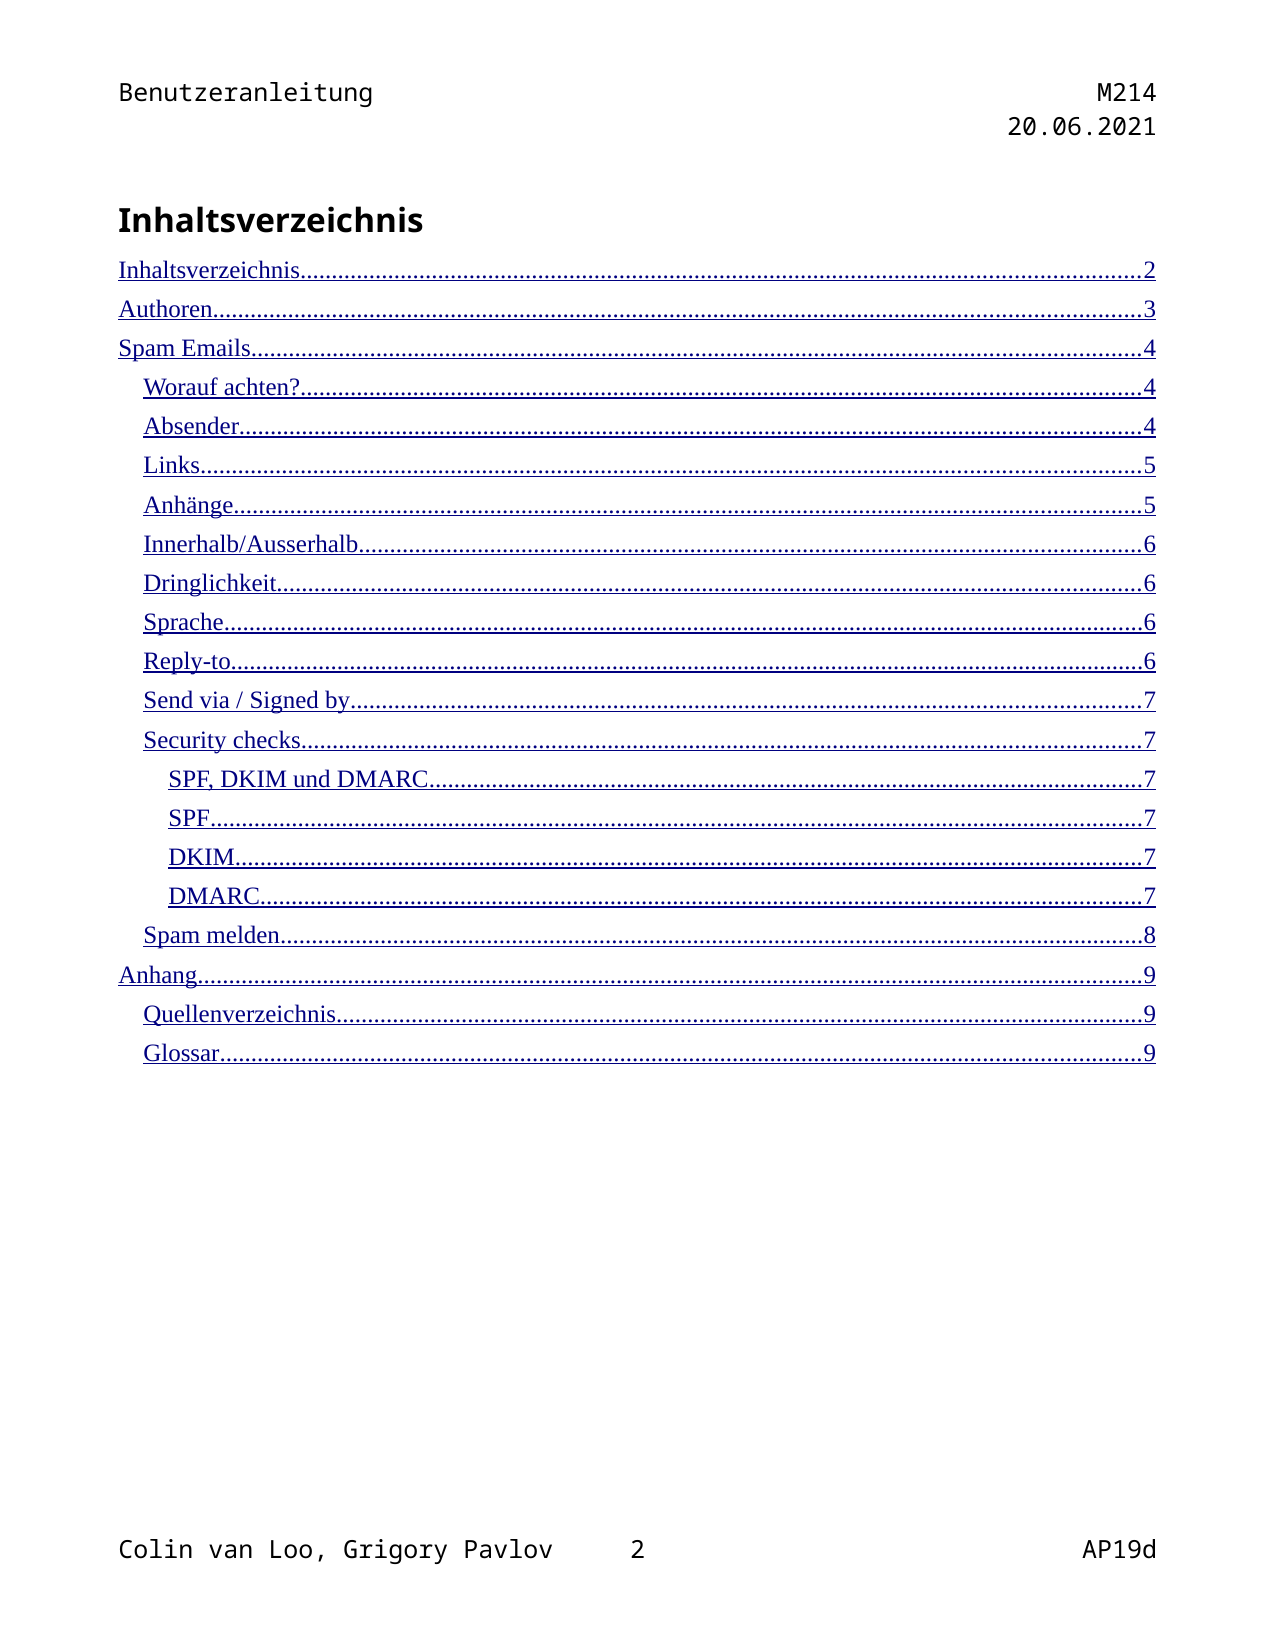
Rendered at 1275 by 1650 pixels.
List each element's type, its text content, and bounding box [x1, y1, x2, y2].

subtitle Inhaltsverzeichnis [118, 197, 1157, 242]
text Quellenverzeichnis 9 [143, 999, 1157, 1028]
text Anhänge 5 [143, 490, 1157, 518]
text Worauf achten? 4 [143, 372, 1157, 401]
text Anhang 9 [118, 960, 1157, 988]
text Send via / Signed by 7 [143, 686, 1157, 714]
text Security checks 7 [143, 725, 1157, 753]
text Dringlichkeit 6 [143, 568, 1157, 597]
text Reply-to 6 [143, 646, 1157, 675]
text Links 5 [143, 451, 1157, 479]
text Innerhalb/Ausserhalb 6 [143, 529, 1157, 558]
text Sprache 6 [143, 607, 1157, 636]
text Absender 4 [143, 411, 1157, 440]
text Spam Emails 4 [118, 333, 1157, 362]
text Spam melden 8 [143, 921, 1157, 949]
text SPF 7 [168, 803, 1157, 832]
text Glossar 9 [143, 1038, 1157, 1067]
text SPF, DKIM und DMARC 7 [168, 764, 1157, 793]
text DKIM 7 [168, 842, 1157, 871]
text DMARC 7 [168, 881, 1157, 910]
text Authoren 3 [118, 294, 1157, 323]
text Inhaltsverzeichnis 2 [118, 255, 1157, 283]
